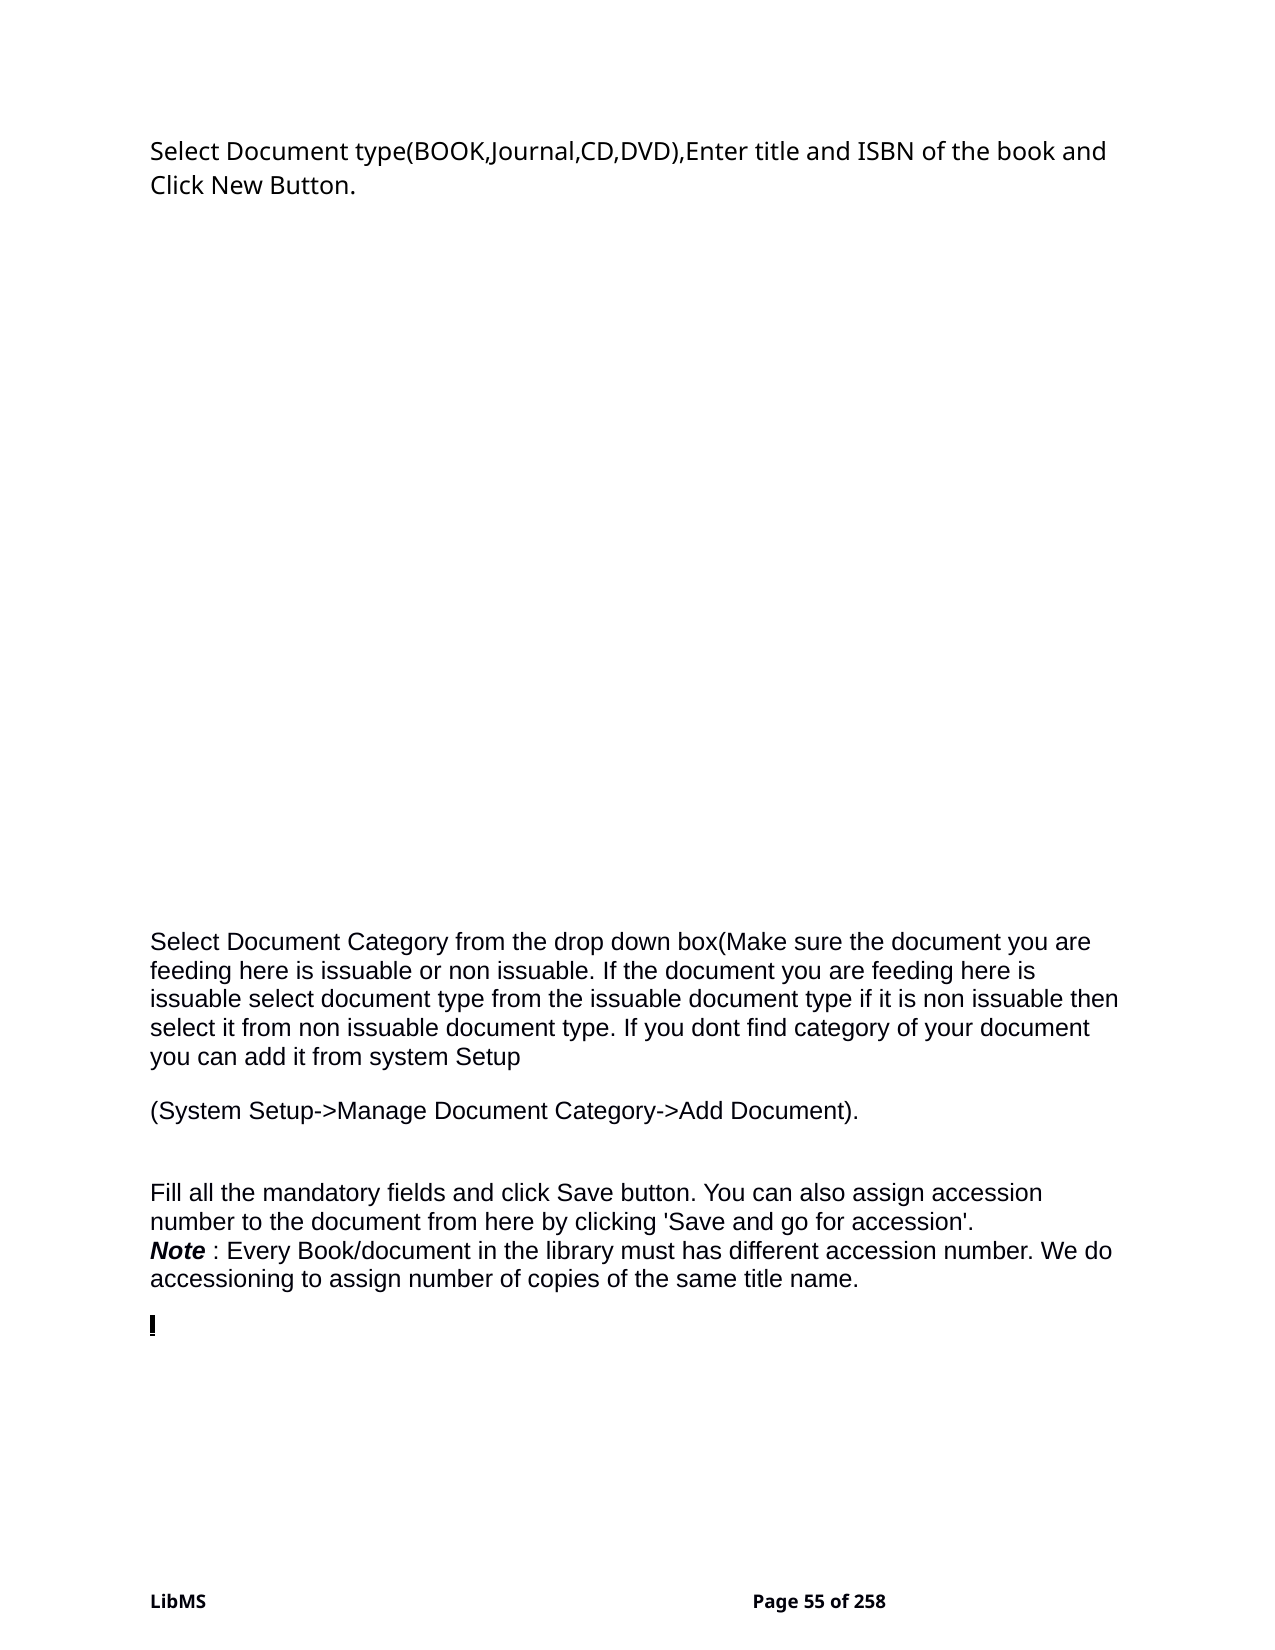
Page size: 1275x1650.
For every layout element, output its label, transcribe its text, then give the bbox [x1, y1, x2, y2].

text Select Document type(BOOK,Journal,CD,DVD),Enter title and ISBN of the book and Click New Button. [150, 133, 1125, 201]
text Fill all the mandatory fields and click Save button. You can also assign accession number to the document from here by clicking 'Save and go for accession'. Note : Every Book/document in the library must has different accession number. We do accessioning to assign number of copies of the same title name. [150, 1149, 1125, 1336]
text (System Setup->Manage Document Category->Add Document). [150, 1096, 1125, 1124]
text Select Document Category from the drop down box(Make sure the document you are feeding here is issuable or non issuable. If the document you are feeding here is issuable select document type from the issuable document type if it is non issuable then select it from non issuable document type. If you dont find category of your document you can add it from system Setup [150, 927, 1125, 1071]
